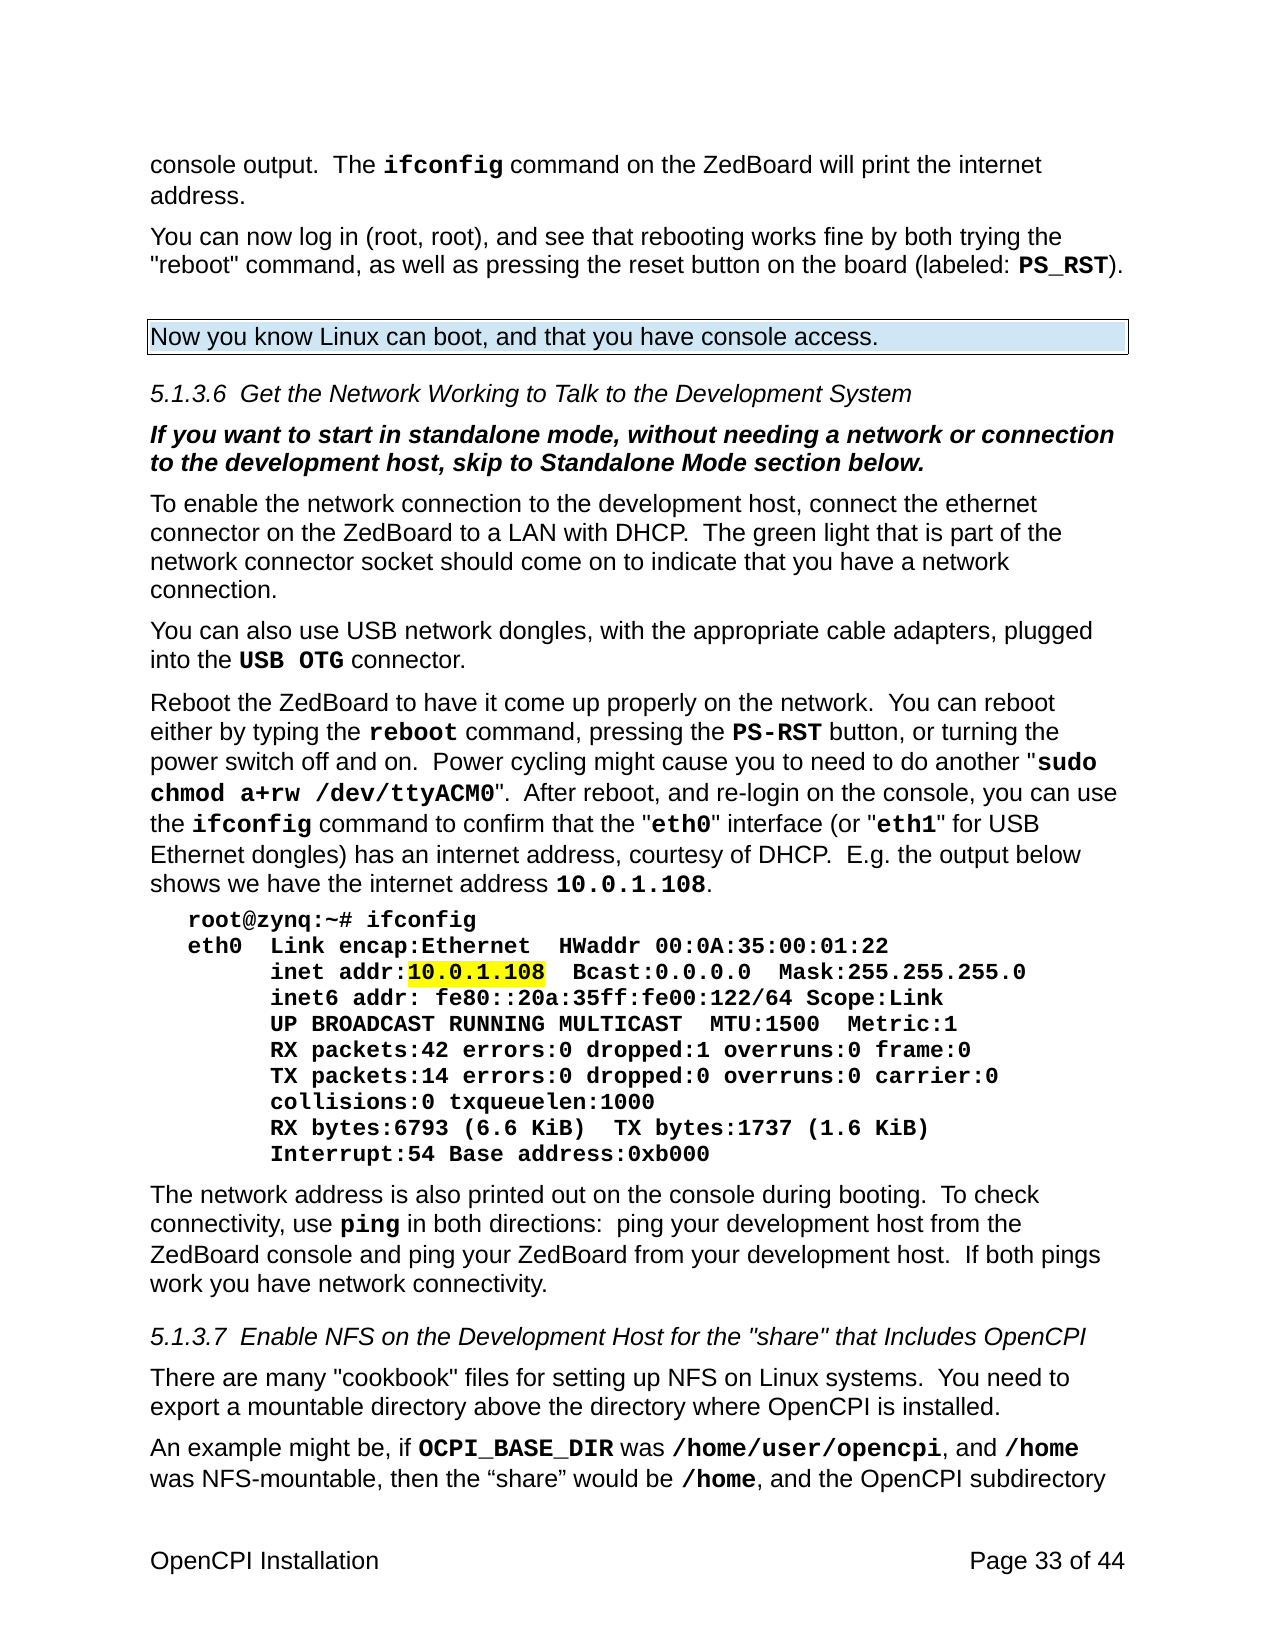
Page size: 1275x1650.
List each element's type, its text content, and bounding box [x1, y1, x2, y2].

text To enable the network connection to the development host, connect the ethernet connector on the ZedBoard to a LAN with DHCP. The green light that is part of the network connector socket should come on to indicate that you have a network connection. [150, 489, 1125, 604]
text Now you know Linux can boot, and that you have console access. [148, 320, 1128, 354]
text There are many "cookbook" files for setting up NFS on Linux systems. You need to export a mountable directory above the directory where OpenCPI is installed. [150, 1363, 1125, 1421]
text The network address is also printed out on the console during booting. To check connectivity, use ping in both directions: ping your development host from the ZedBoard console and ping your ZedBoard from your development host. If both pings work you have network connectivity. [150, 1180, 1125, 1297]
text An example might be, if OCPI_BASE_DIR was /home/user/opencpi, and /home was NFS-mountable, then the “share” would be /home, and the OpenCPI subdirectory [150, 1433, 1125, 1494]
text You can now log in (root, root), and see that rebooting works fine by both trying the "reboot" command, as well as pressing the reset button on the board (labeled: PS_RST). [150, 222, 1125, 281]
text console output. The ifconfig command on the ZedBoard will print the internet address. [150, 150, 1125, 210]
subtitle Get the Network Working to Talk to the Development System [150, 379, 1125, 408]
text If you want to start in standalone mode, without needing a network or connection to the development host, skip to Standalone Mode section below. [150, 419, 1125, 477]
text You can also use USB network dongles, with the appropriate cable adapters, plugged into the USB OTG connector. [150, 616, 1125, 676]
text root@zynq:~# ifconfig eth0 Link encap:Ethernet HWaddr 00:0A:35:00:01:22 inet addr:10.0.1.108 Bcast:0.0.0.0 Mask:255.255.255.0 inet6 addr: fe80::20a:35ff:fe00:122/64 Scope:Link UP BROADCAST RUNNING MULTICAST MTU:1500 Metric:1 RX packets:42 errors:0 dropped:1 overruns:0 frame:0 TX packets:14 errors:0 dropped:0 overruns:0 carrier:0 collisions:0 txqueuelen:1000 RX bytes:6793 (6.6 KiB) TX bytes:1737 (1.6 KiB) Interrupt:54 Base address:0xb000 [187, 909, 1125, 1168]
subtitle Enable NFS on the Development Host for the "share" that Includes OpenCPI [150, 1322, 1125, 1351]
text Reboot the ZedBoard to have it come up properly on the network. You can reboot either by typing the reboot command, pressing the PS-RST button, or turning the power switch off and on. Power cycling might cause you to need to do another "sudo chmod a+rw /dev/ttyACM0". After reboot, and re-login on the console, you can use the ifconfig command to confirm that the "eth0" interface (or "eth1" for USB Ethernet dongles) has an internet address, courtesy of DHCP. E.g. the output below shows we have the internet address 10.0.1.108. [150, 688, 1125, 900]
